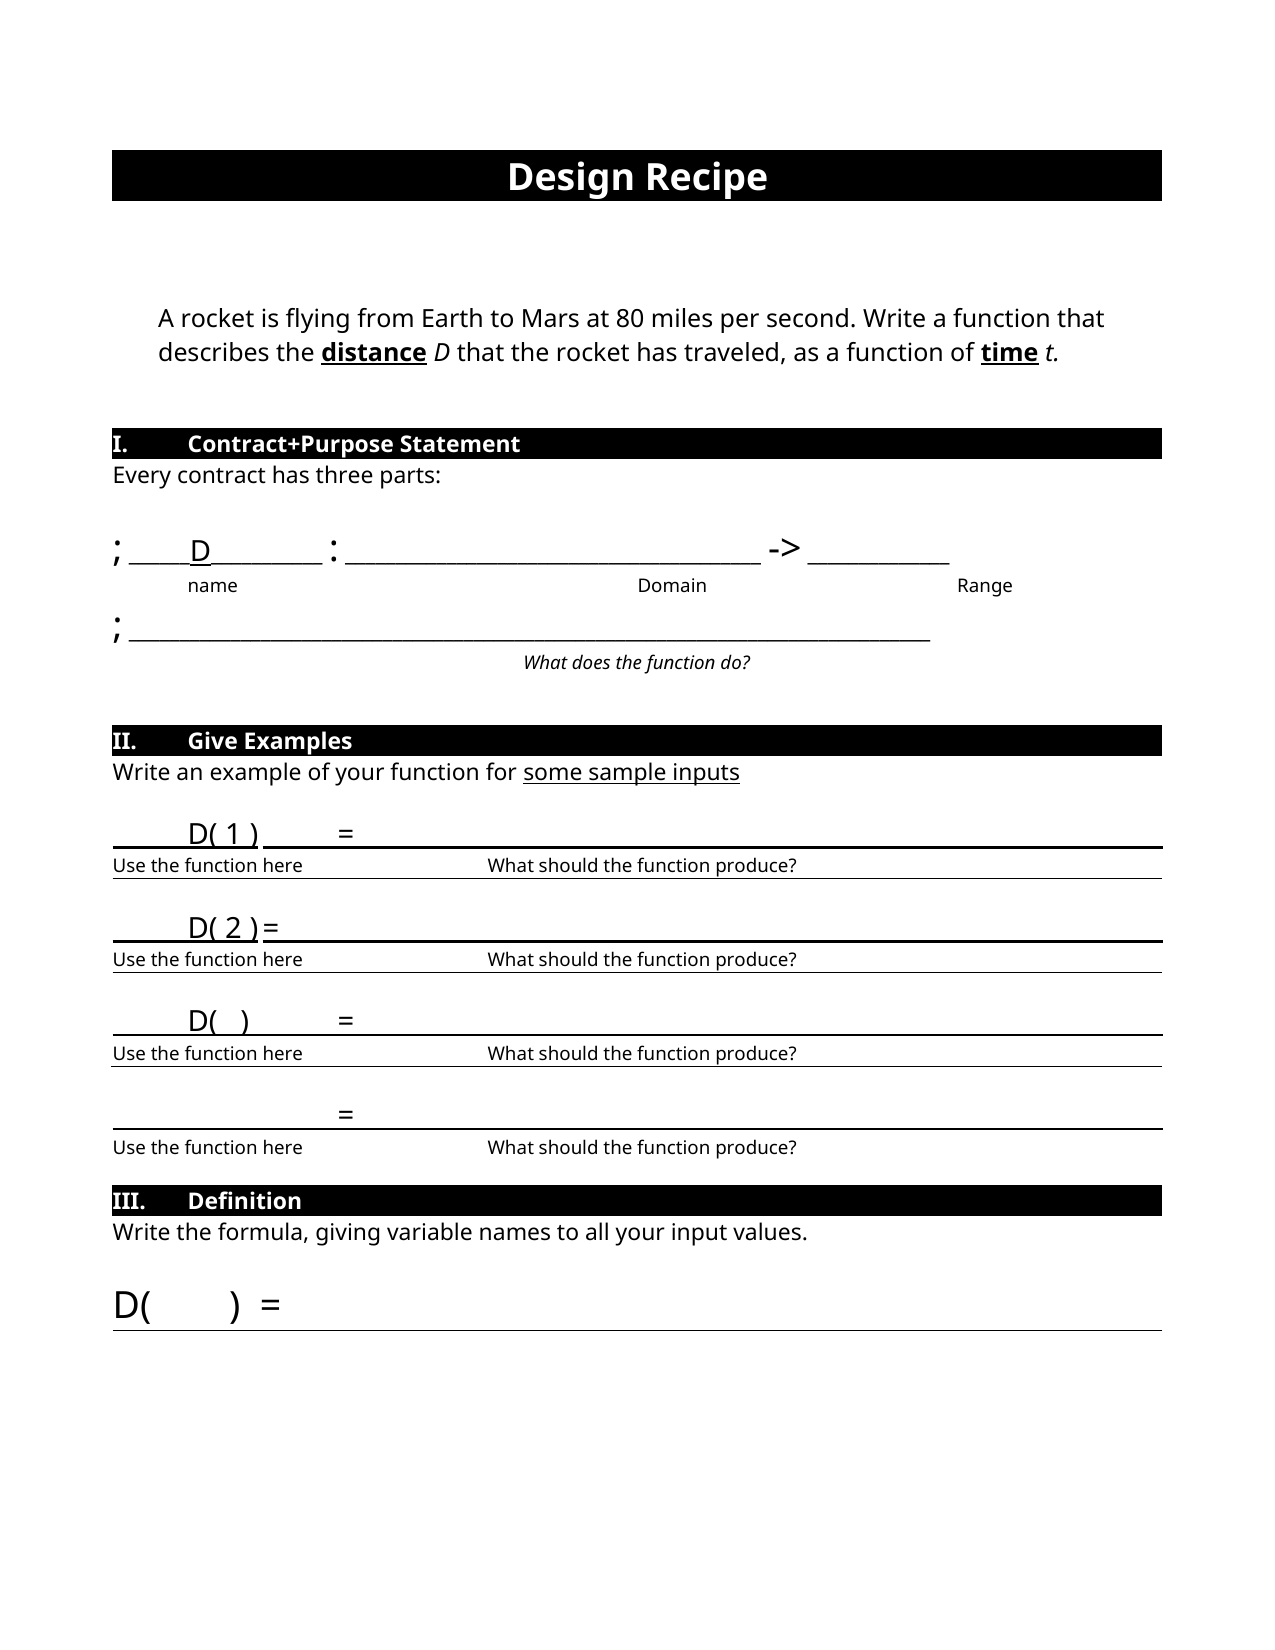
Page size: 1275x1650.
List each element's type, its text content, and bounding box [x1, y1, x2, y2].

text D( ) = [112, 1001, 1162, 1034]
text Use the function here What should the function produce? [112, 853, 1162, 878]
text What does the function do? [112, 649, 1162, 674]
text ; _______________________________________________________________________________ [112, 598, 1162, 649]
text D( ) = [112, 1278, 1162, 1330]
subtitle Design Recipe [112, 150, 1162, 201]
text D( 1 ) = [112, 813, 1162, 853]
subtitle Give Examples [112, 725, 1162, 756]
subtitle Contract+Purpose Statement [112, 428, 1162, 459]
text Use the function here What should the function produce? [112, 1134, 1162, 1160]
text Every contract has three parts: [112, 459, 1162, 490]
text name Domain Range [112, 572, 1162, 598]
text ; ______D___________ : _________________________________________ -> ______________ [112, 521, 1162, 572]
subtitle Definition [112, 1185, 1162, 1216]
text Use the function here What should the function produce? [112, 947, 1162, 972]
list Write the formula, giving variable names to all your input values. [75, 1216, 1162, 1247]
text A rocket is flying from Earth to Mars at 80 miles per second. Write a function that describes the distance D that the rocket has traveled, as a function of time t. [158, 300, 1125, 368]
text D( 2 ) = [112, 907, 1162, 947]
text Use the function here What should the function produce? [112, 1040, 1162, 1066]
text = [112, 1094, 1162, 1128]
text Write an example of your function for some sample inputs [112, 756, 1162, 787]
text [112, 1035, 1162, 1040]
text [112, 1129, 1162, 1134]
